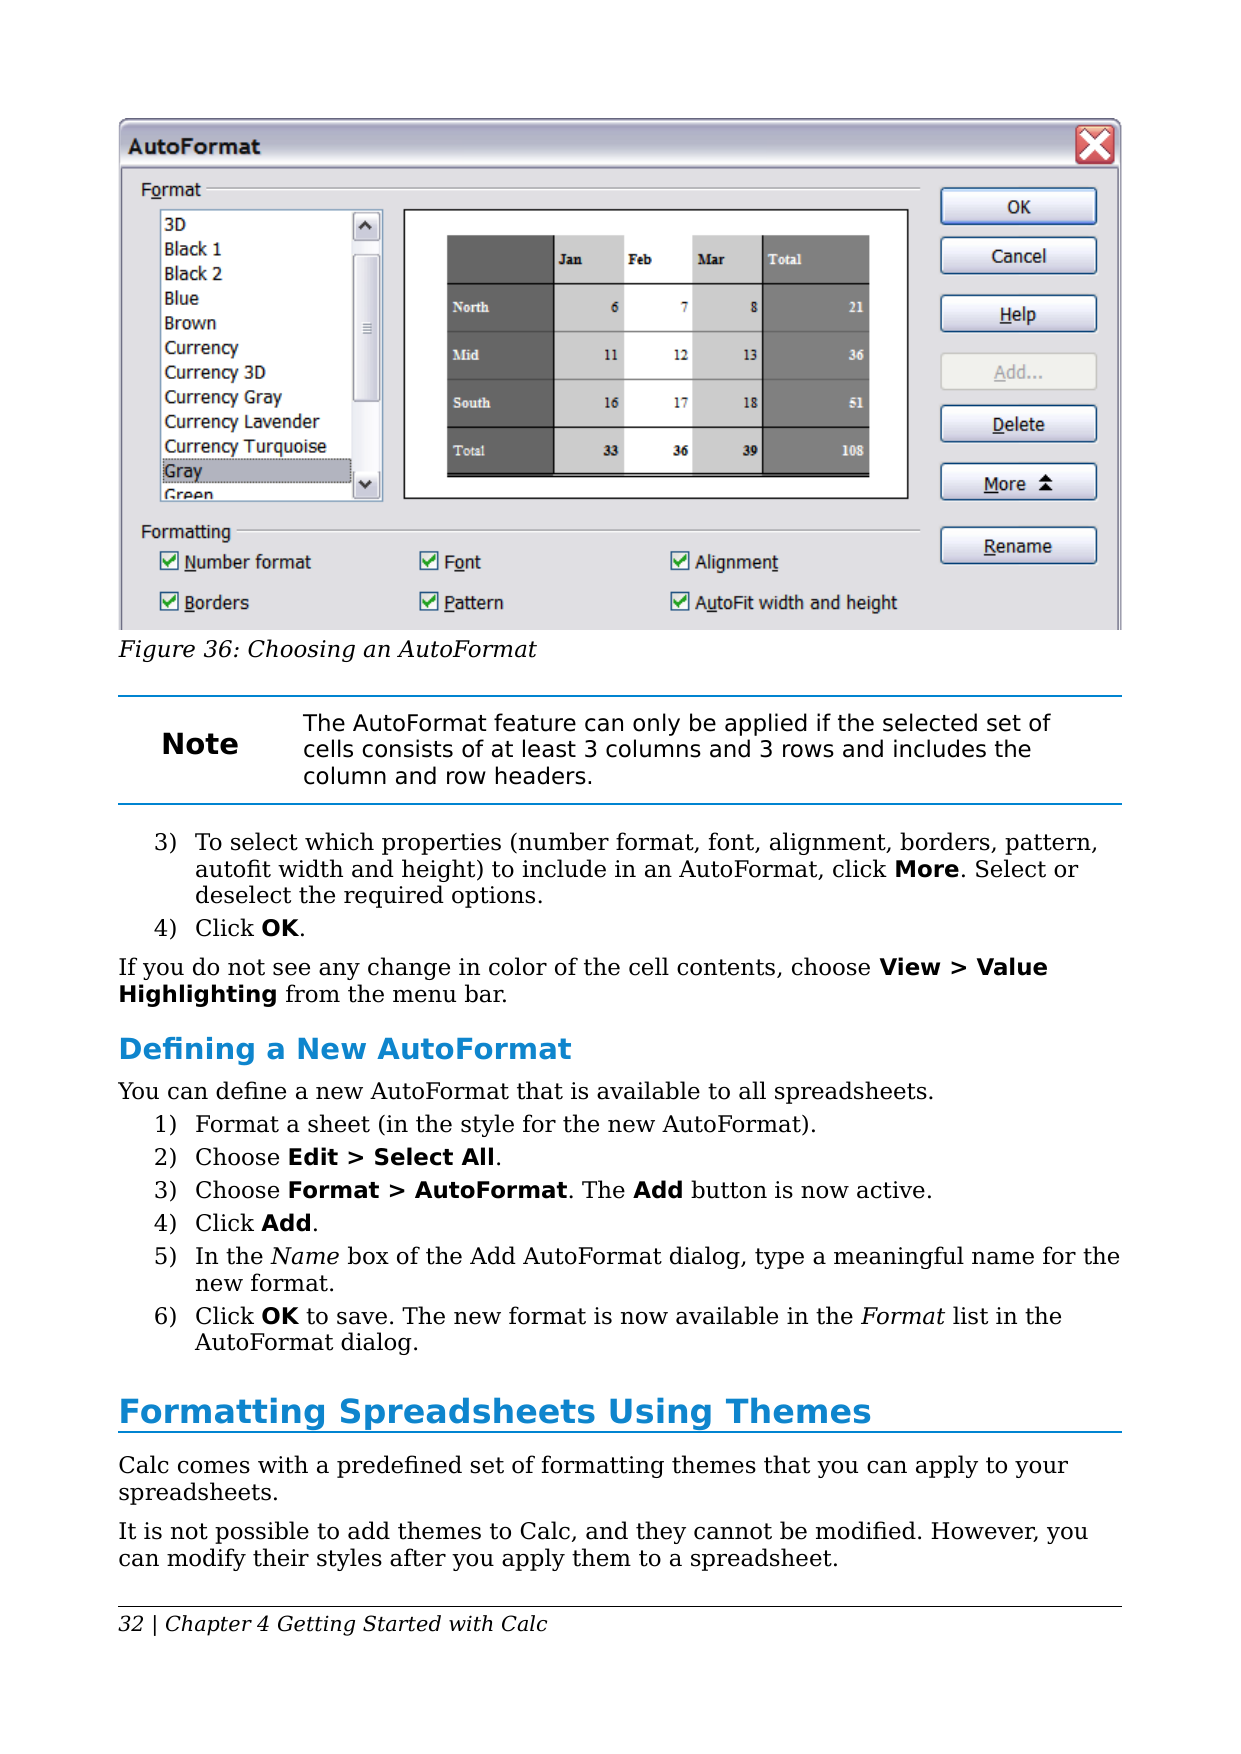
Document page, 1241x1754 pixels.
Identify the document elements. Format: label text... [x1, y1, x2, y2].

subtitle Defining a New AutoFormat [118, 1032, 1122, 1066]
table_header Note [118, 697, 281, 803]
list You can define a new AutoFormat that is available to all spreadsheets. [118, 1078, 1122, 1105]
list Choose Format > AutoFormat. The Add button is now active. [177, 1177, 1122, 1204]
subtitle Formatting Spreadsheets Using Themes [118, 1392, 1122, 1431]
text Calc comes with a predefined set of formatting themes that you can apply to your spreadsheets. [118, 1452, 1122, 1506]
list Click Add. [177, 1210, 1122, 1237]
picture [118, 118, 1122, 630]
list Click OK. [177, 915, 1122, 942]
table_header The AutoFormat feature can only be applied if the selected set of cells consists of at least 3 columns and 3 rows and includes the column and row headers. [281, 697, 1122, 803]
text Figure 36: Choosing an AutoFormat [119, 636, 1121, 663]
text It is not possible to add themes to Calc, and they cannot be modified. However, you can modify their styles after you apply them to a spreadsheet. [118, 1518, 1122, 1571]
list In the Name box of the Add AutoFormat dialog, type a meaningful name for the new format. [177, 1243, 1122, 1297]
list Click OK to save. The new format is now available in the Format list in the AutoFormat dialog. [177, 1303, 1122, 1356]
text If you do not see any change in color of the cell contents, choose View > Value Highlighting from the menu bar. [118, 954, 1122, 1008]
list To select which properties (number format, font, alignment, borders, pattern, autofit width and height) to include in an AutoFormat, click More. Select or deselect the required options. [177, 829, 1122, 909]
list Format a sheet (in the style for the new AutoFormat). [177, 1112, 1122, 1138]
list Choose Edit > Select All. [177, 1144, 1122, 1171]
